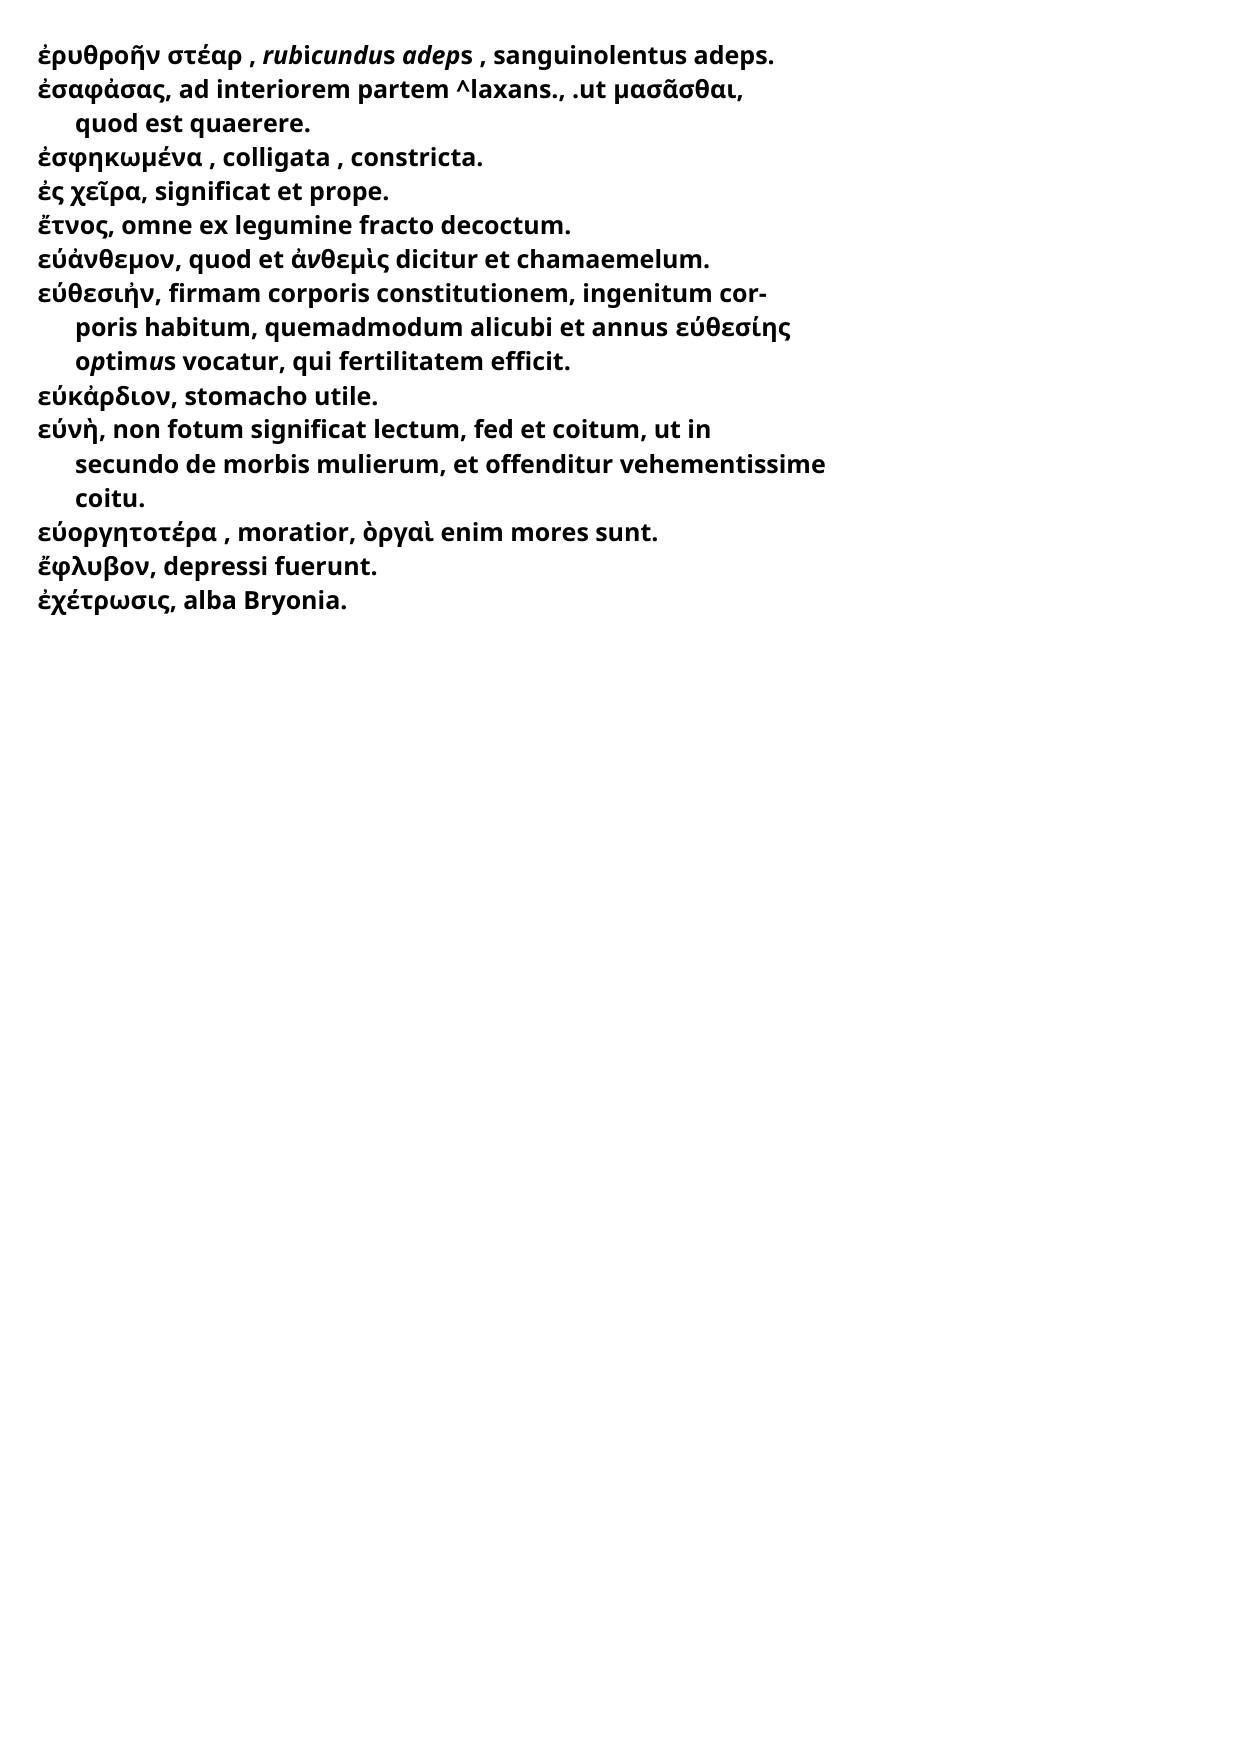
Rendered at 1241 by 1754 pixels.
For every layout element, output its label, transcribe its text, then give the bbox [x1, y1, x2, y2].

text ἐσφηκωμένα , colligata , constricta. [37, 140, 1203, 174]
text ἐχέτρωσις, alba Bryonia. [37, 582, 1203, 617]
text ἐς χεῖρα, significat et prope. [37, 174, 1203, 208]
text ἔτνος, omne ex legumine fracto decoctum. [37, 208, 1203, 242]
text ἐσαφἀσας, ad interiorem partem ^laxans., .ut μασᾶσθαι, quod est quaerere. [37, 72, 1203, 140]
text εύνὴ, non fotum significat lectum, fed et coitum, ut in secundo de morbis mulierum, et offenditur vehementissime coitu. [37, 412, 1203, 514]
text εύθεσιἠν, firmam corporis constitutionem, ingenitum cor- poris habitum, quemadmodum alicubi et annus εύθεσίης optimus vocatur, qui fertilitatem efficit. [37, 276, 1203, 378]
text ἐρυθροῆν στέαρ , rubicundus adeps , sanguinolentus adeps. [37, 37, 1203, 72]
text εύοργητοτέρα , moratior, ὸργαὶ enim mores sunt. [37, 514, 1203, 548]
text εύκἀρδιον, stomacho utile. [37, 378, 1203, 412]
text εύἀνθεμον, quod et ἀνθεμὶς dicitur et chamaemelum. [37, 242, 1203, 276]
text ἔφλυβον, depressi fuerunt. [37, 548, 1203, 582]
